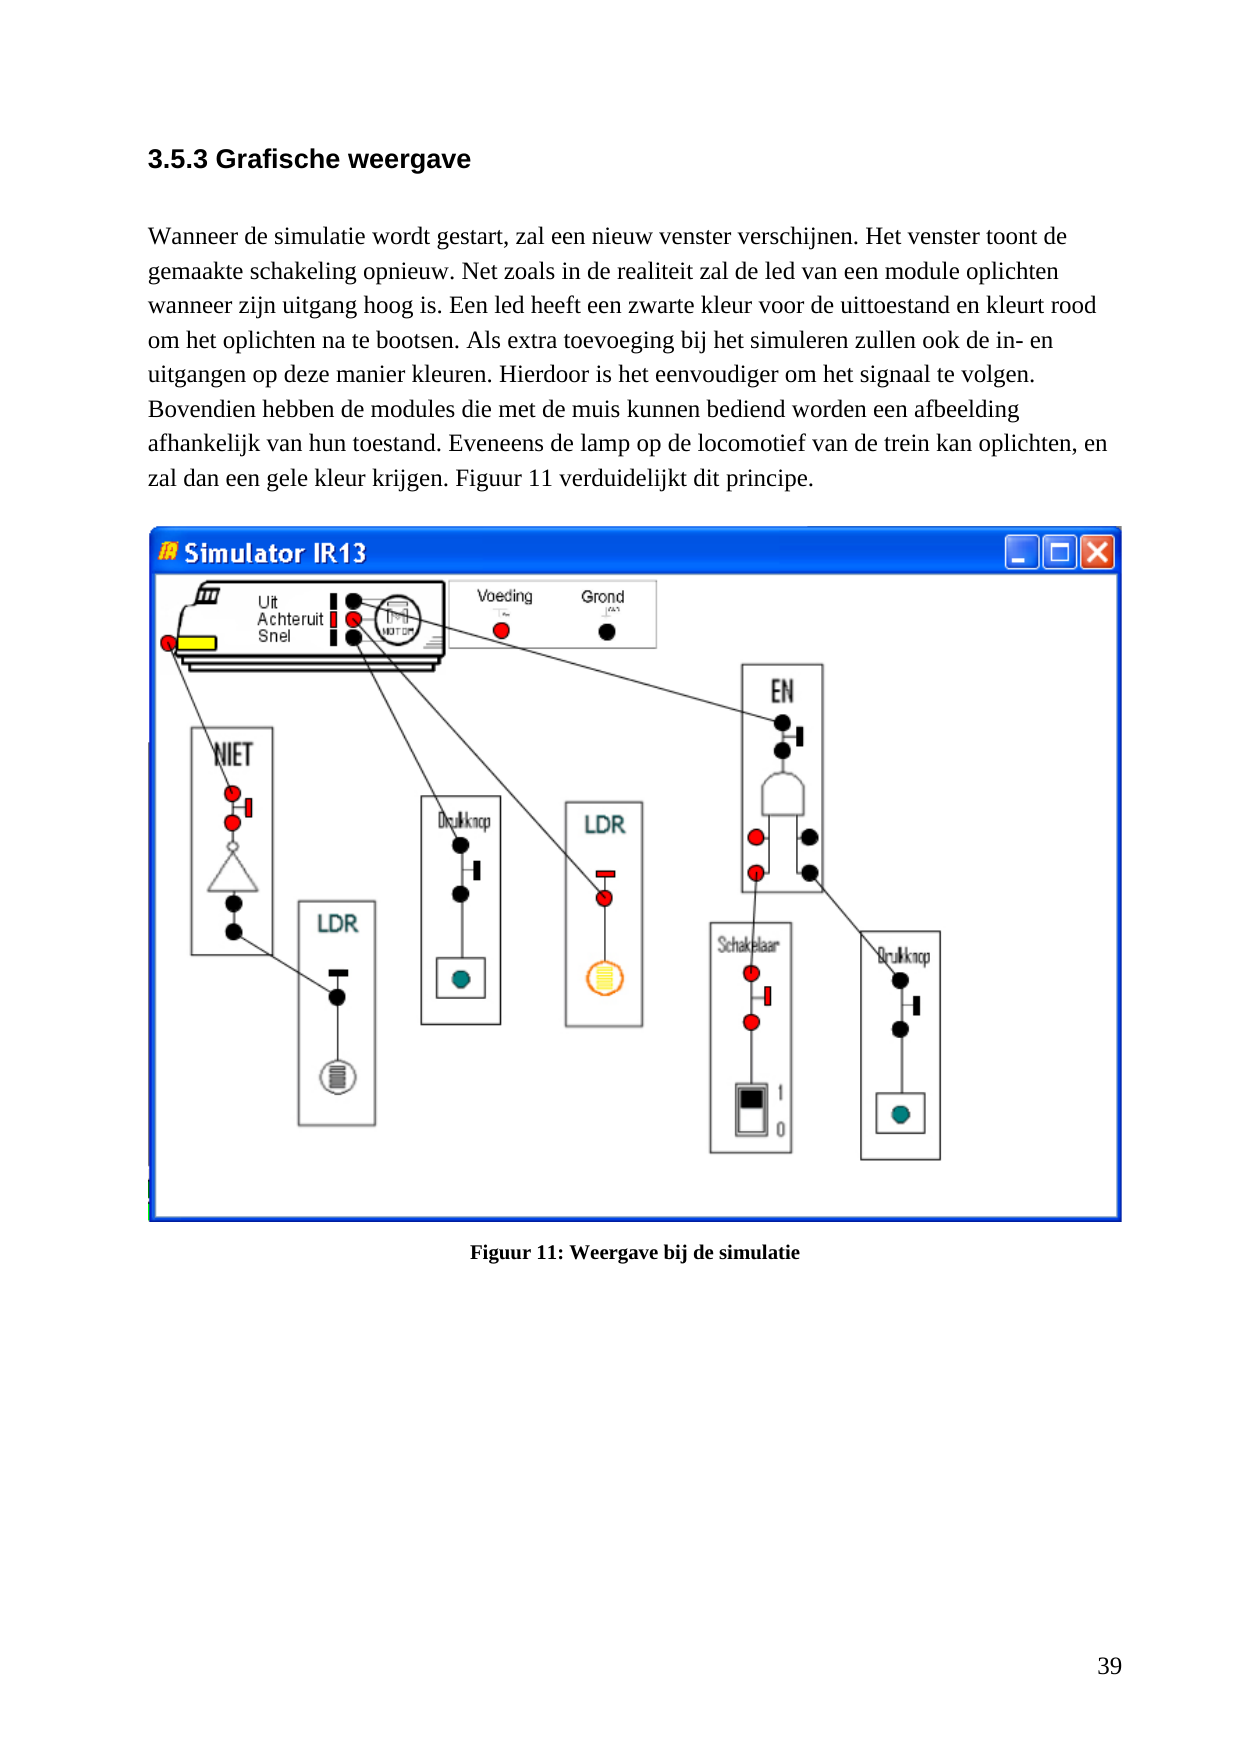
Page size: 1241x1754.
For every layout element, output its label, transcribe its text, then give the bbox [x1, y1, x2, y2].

picture [148, 526, 1122, 1222]
text Wanneer de simulatie wordt gestart, zal een nieuw venster verschijnen. Het venster toont de gemaakte schakeling opnieuw. Net zoals in de realiteit zal de led van een module oplichten wanneer zijn uitgang hoog is. Een led heeft een zwarte kleur voor de uittoestand en kleurt rood om het oplichten na te bootsen. Als extra toevoeging bij het simuleren zullen ook de in- en uitgangen op deze manier kleuren. Hierdoor is het eenvoudiger om het signaal te volgen. Bovendien hebben de modules die met de muis kunnen bediend worden een afbeelding afhankelijk van hun toestand. Eveneens de lamp op de locomotief van de trein kan oplichten, en zal dan een gele kleur krijgen. Figuur 11 verduidelijkt dit principe. [148, 221, 1122, 491]
text Figuur 11: Weergave bij de simulatie [148, 1240, 1122, 1264]
text 3.5.3 Grafische weergave [148, 143, 1122, 174]
